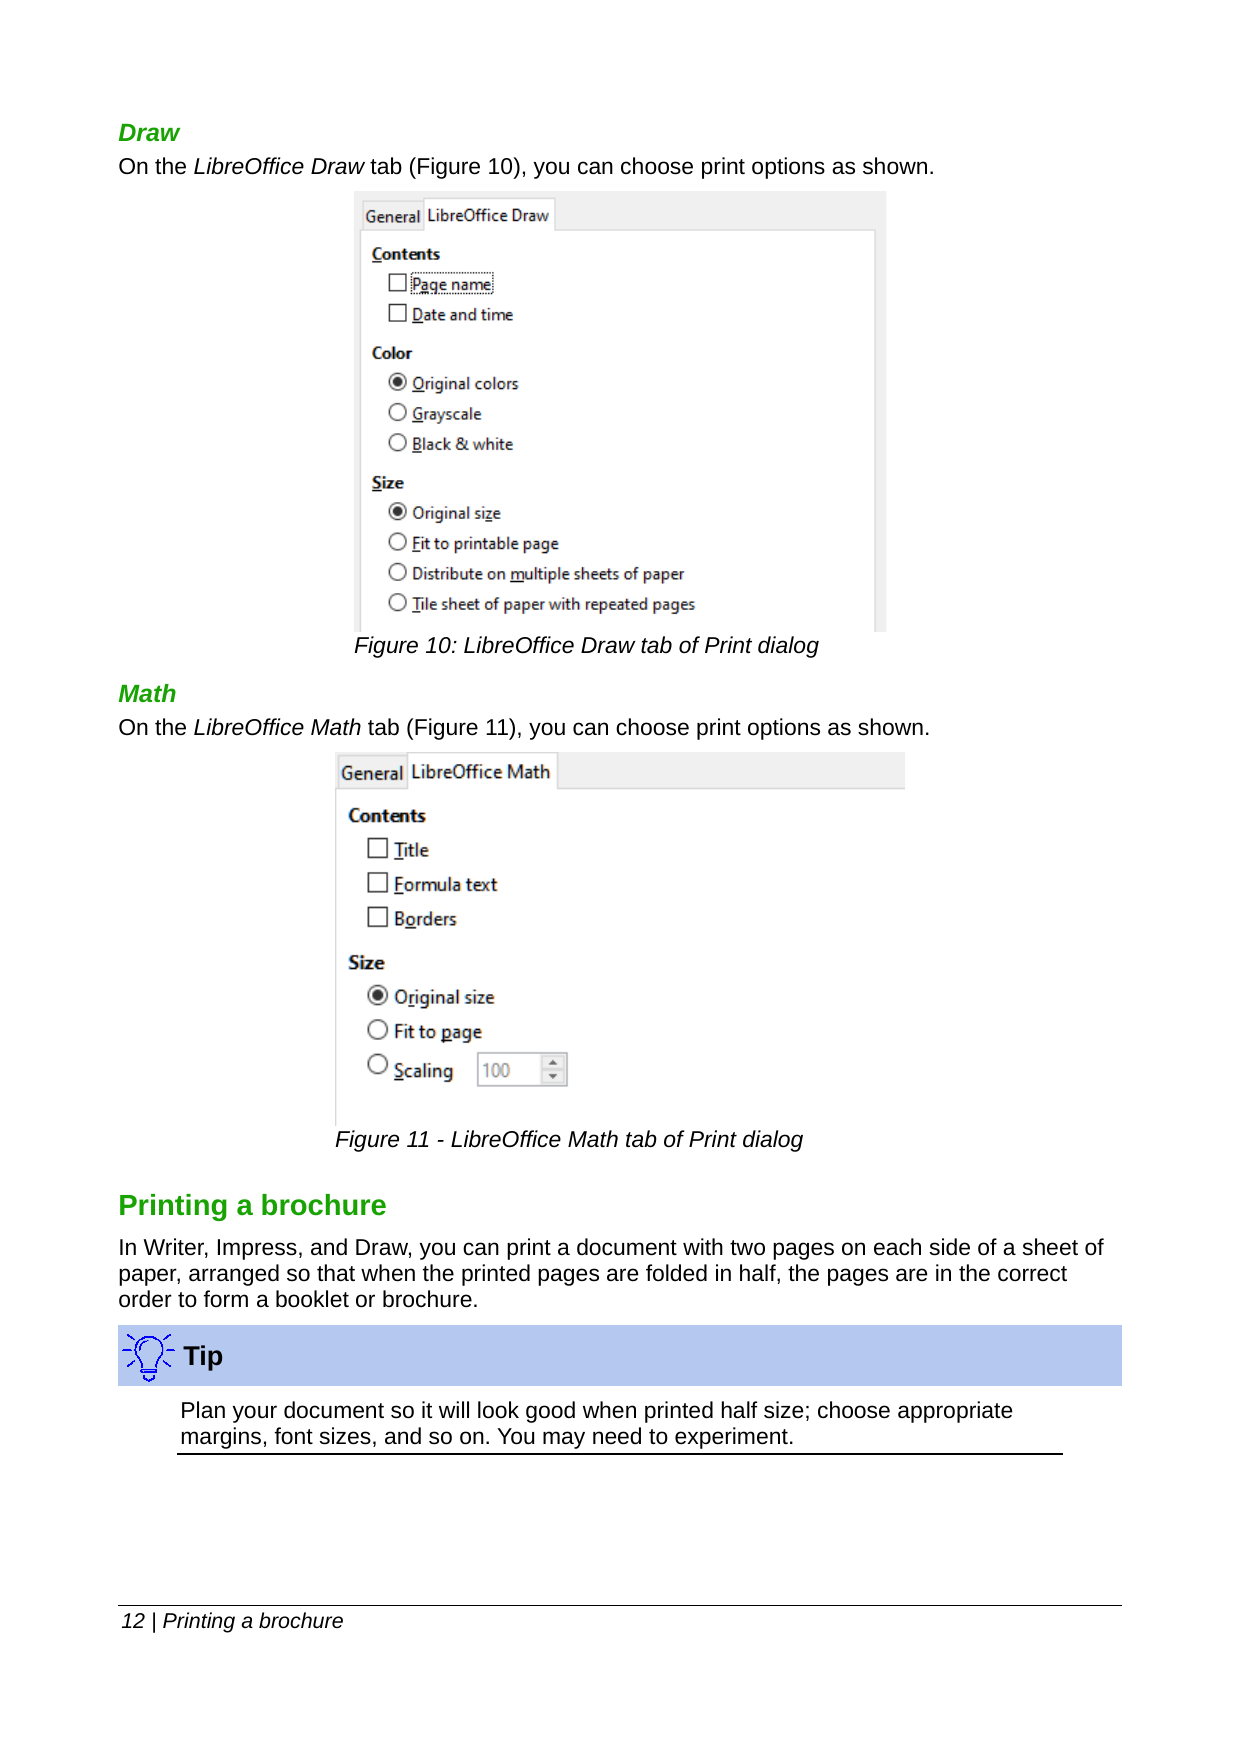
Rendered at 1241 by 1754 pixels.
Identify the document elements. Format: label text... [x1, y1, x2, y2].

text On the LibreOffice Draw tab (Figure 10), you can choose print options as shown. [118, 153, 1122, 179]
text In Writer, Impress, and Draw, you can print a document with two pages on each side of a sheet of paper, arranged so that when the printed pages are folded in half, the pages are in the correct order to form a booklet or brochure. [118, 1234, 1122, 1313]
picture [335, 752, 906, 1126]
text Figure 11 - LibreOffice Math tab of Print dialog [335, 1126, 905, 1152]
text Figure 10: LibreOffice Draw tab of Print dialog [354, 632, 886, 658]
picture [353, 191, 887, 632]
subtitle Tip [118, 1325, 1122, 1386]
subtitle Printing a brochure [118, 1188, 1122, 1222]
text Plan your document so it will look good when printed half size; choose appropriate margins, font sizes, and so on. You may need to experiment. [177, 1394, 1063, 1453]
picture [119, 1326, 179, 1386]
subtitle Math [118, 679, 1122, 708]
subtitle Draw [118, 118, 1122, 147]
text On the LibreOffice Math tab (Figure 11), you can choose print options as shown. [118, 714, 1122, 740]
